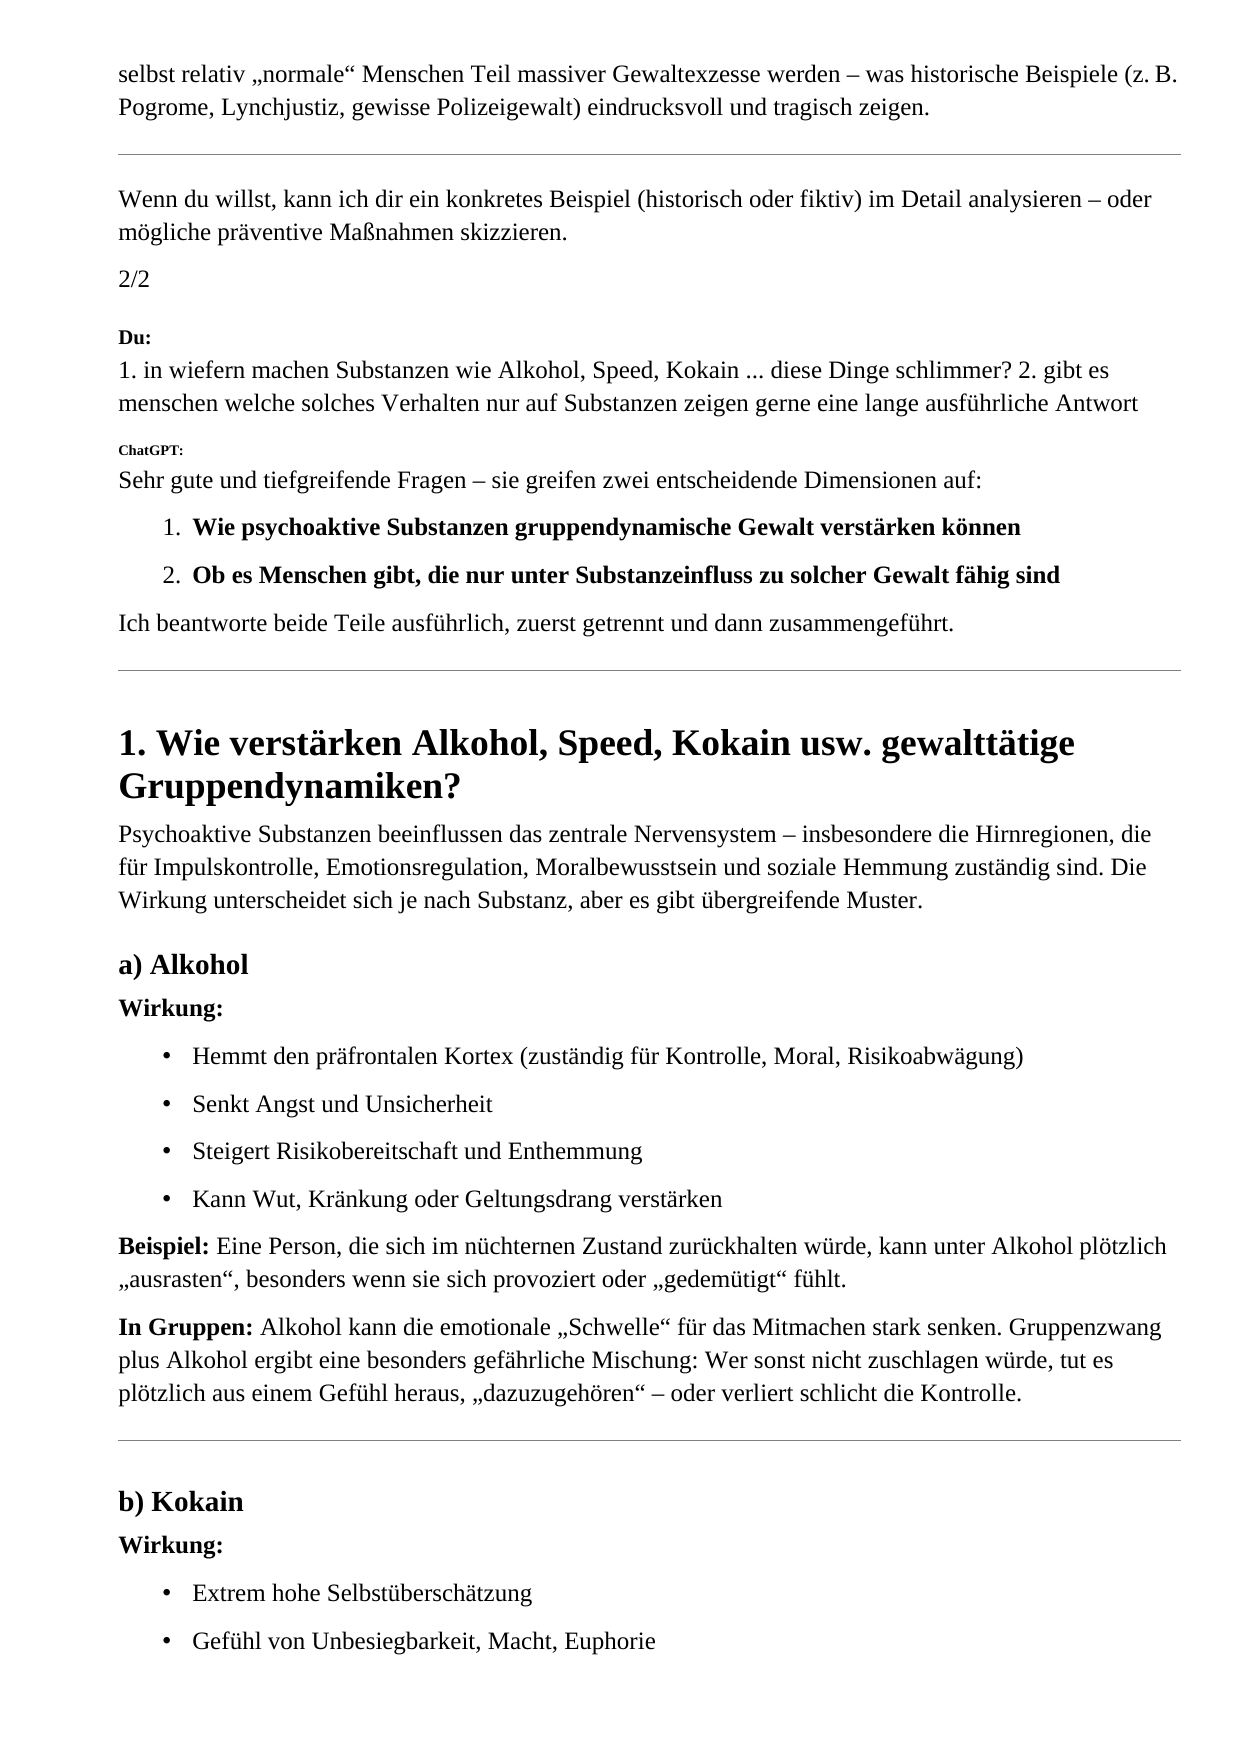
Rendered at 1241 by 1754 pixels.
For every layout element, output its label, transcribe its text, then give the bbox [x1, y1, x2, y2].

list Extrem hohe Selbstüberschätzung [162, 1578, 1181, 1607]
list Wie psychoaktive Substanzen gruppendynamische Gewalt verstärken können [162, 512, 1181, 541]
text Beispiel: Eine Person, die sich im nüchternen Zustand zurückhalten würde, kann unter Alkohol plötzlich „ausrasten“, besonders wenn sie sich provoziert oder „gedemütigt“ fühlt. [118, 1231, 1181, 1293]
text Wenn du willst, kann ich dir ein konkretes Beispiel (historisch oder fiktiv) im Detail analysieren – oder mögliche präventive Maßnahmen skizzieren. [118, 184, 1181, 246]
subtitle 1. Wie verstärken Alkohol, Speed, Kokain usw. gewalttätige Gruppendynamiken? [118, 720, 1181, 807]
text 2/2 [118, 264, 1181, 293]
text Sehr gute und tiefgreifende Fragen – sie greifen zwei entscheidende Dimensionen auf: [118, 465, 1181, 494]
list Kann Wut, Kränkung oder Geltungsdrang verstärken [162, 1184, 1181, 1213]
text In Gruppen: Alkohol kann die emotionale „Schwelle“ für das Mitmachen stark senken. Gruppenzwang plus Alkohol ergibt eine besonders gefährliche Mischung: Wer sonst nicht zuschlagen würde, tut es plötzlich aus einem Gefühl heraus, „dazuzugehören“ – oder verliert schlicht die Kontrolle. [118, 1312, 1181, 1407]
list Ob es Menschen gibt, die nur unter Substanzeinfluss zu solcher Gewalt fähig sind [162, 560, 1181, 589]
text Psychoaktive Substanzen beeinflussen das zentrale Nervensystem – insbesondere die Hirnregionen, die für Impulskontrolle, Emotionsregulation, Moralbewusstsein und soziale Hemmung zuständig sind. Die Wirkung unterscheidet sich je nach Substanz, aber es gibt übergreifende Muster. [118, 819, 1181, 914]
subtitle ChatGPT: [118, 442, 1181, 459]
list Steigert Risikobereitschaft und Enthemmung [162, 1136, 1181, 1165]
text Wirkung: [118, 993, 1181, 1022]
list Gefühl von Unbesiegbarkeit, Macht, Euphorie [162, 1626, 1181, 1654]
subtitle Du: [118, 325, 1181, 349]
subtitle a) Alkohol [118, 947, 1181, 981]
list Hemmt den präfrontalen Kortex (zuständig für Kontrolle, Moral, Risikoabwägung) [162, 1041, 1181, 1070]
text 1. in wiefern machen Substanzen wie Alkohol, Speed, Kokain ... diese Dinge schlimmer? 2. gibt es menschen welche solches Verhalten nur auf Substanzen zeigen gerne eine lange ausführliche Antwort [118, 355, 1181, 417]
text Wirkung: [118, 1531, 1181, 1559]
text Ich beantworte beide Teile ausführlich, zuerst getrennt und dann zusammengeführt. [118, 608, 1181, 636]
subtitle b) Kokain [118, 1484, 1181, 1518]
text selbst relativ „normale“ Menschen Teil massiver Gewaltexzesse werden – was historische Beispiele (z. B. Pogrome, Lynchjustiz, gewisse Polizeigewalt) eindrucksvoll und tragisch zeigen. [118, 59, 1181, 121]
list Senkt Angst und Unsicherheit [162, 1089, 1181, 1117]
